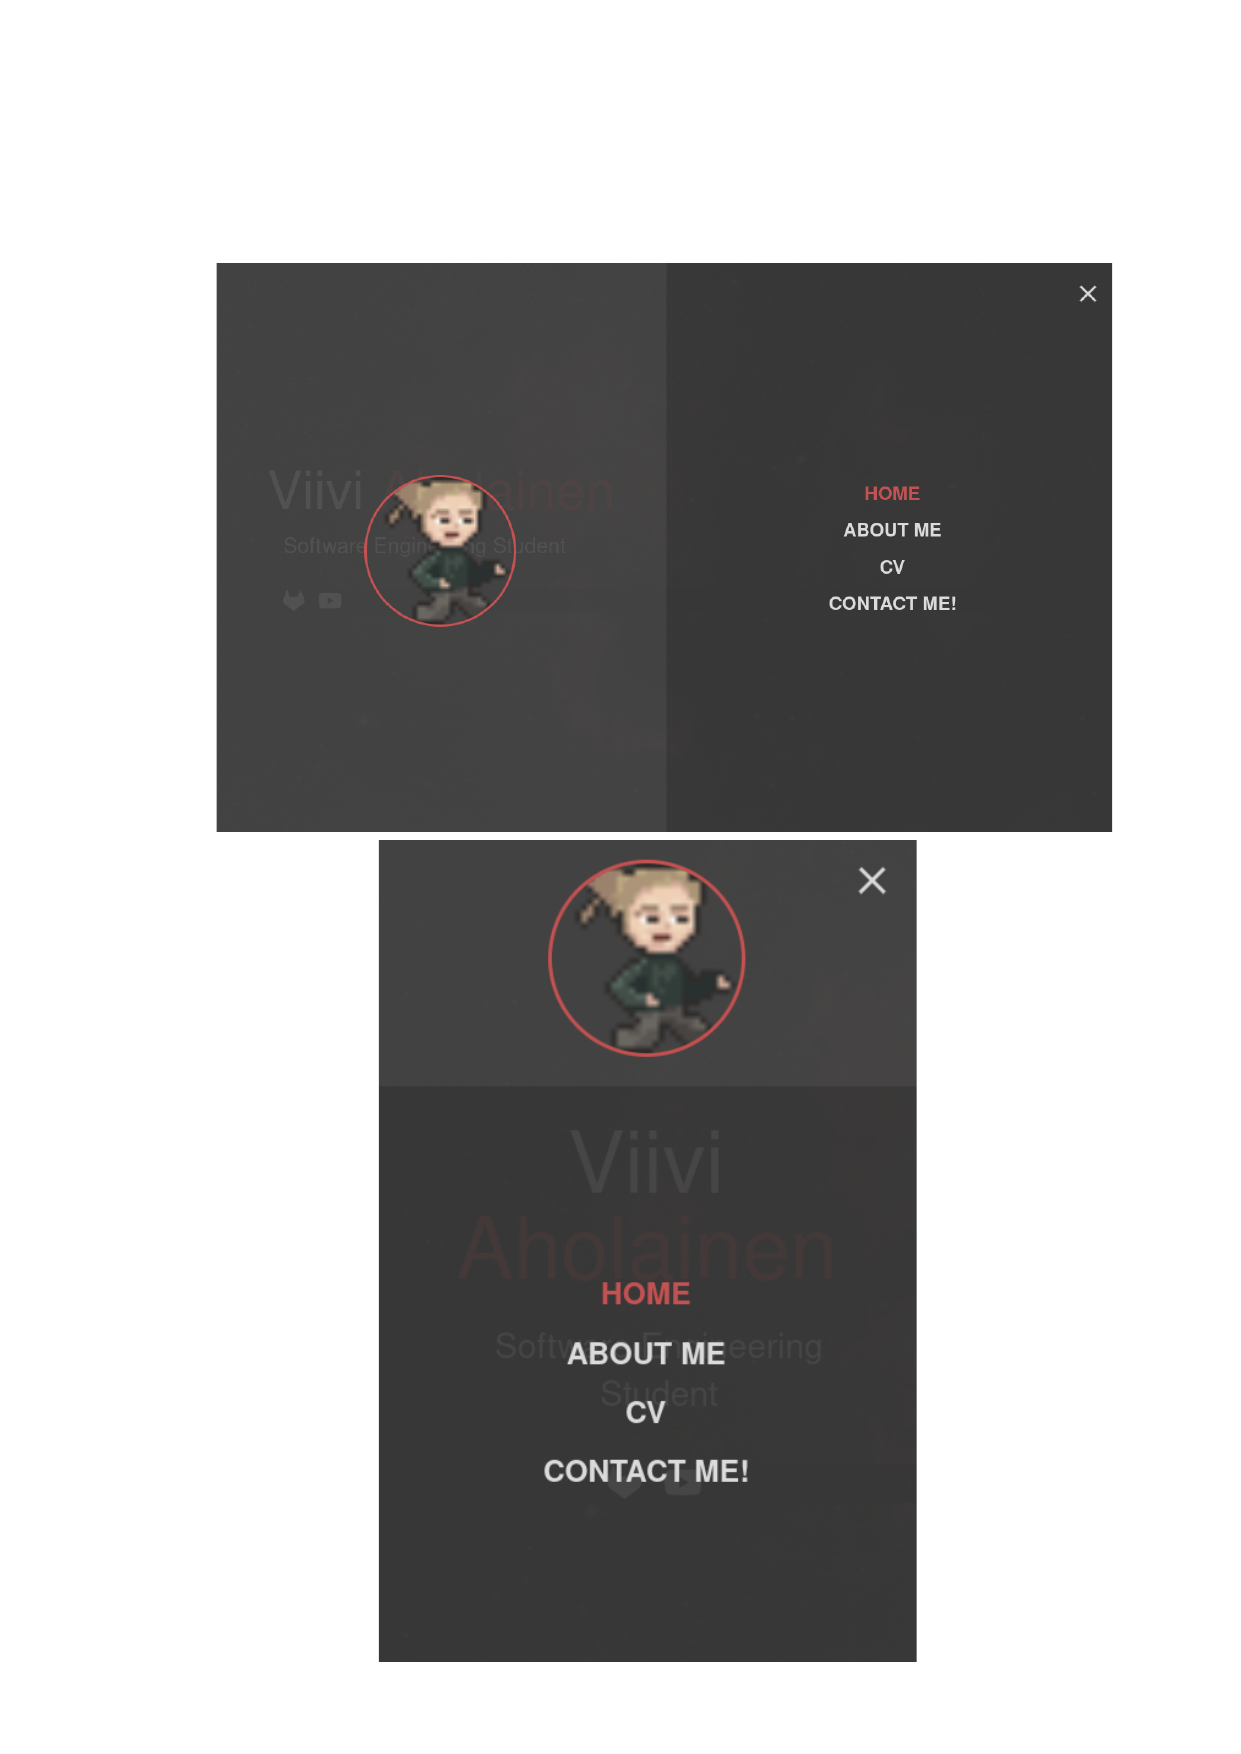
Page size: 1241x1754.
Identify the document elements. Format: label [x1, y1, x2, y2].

picture [378, 840, 917, 1662]
picture [216, 263, 1113, 832]
